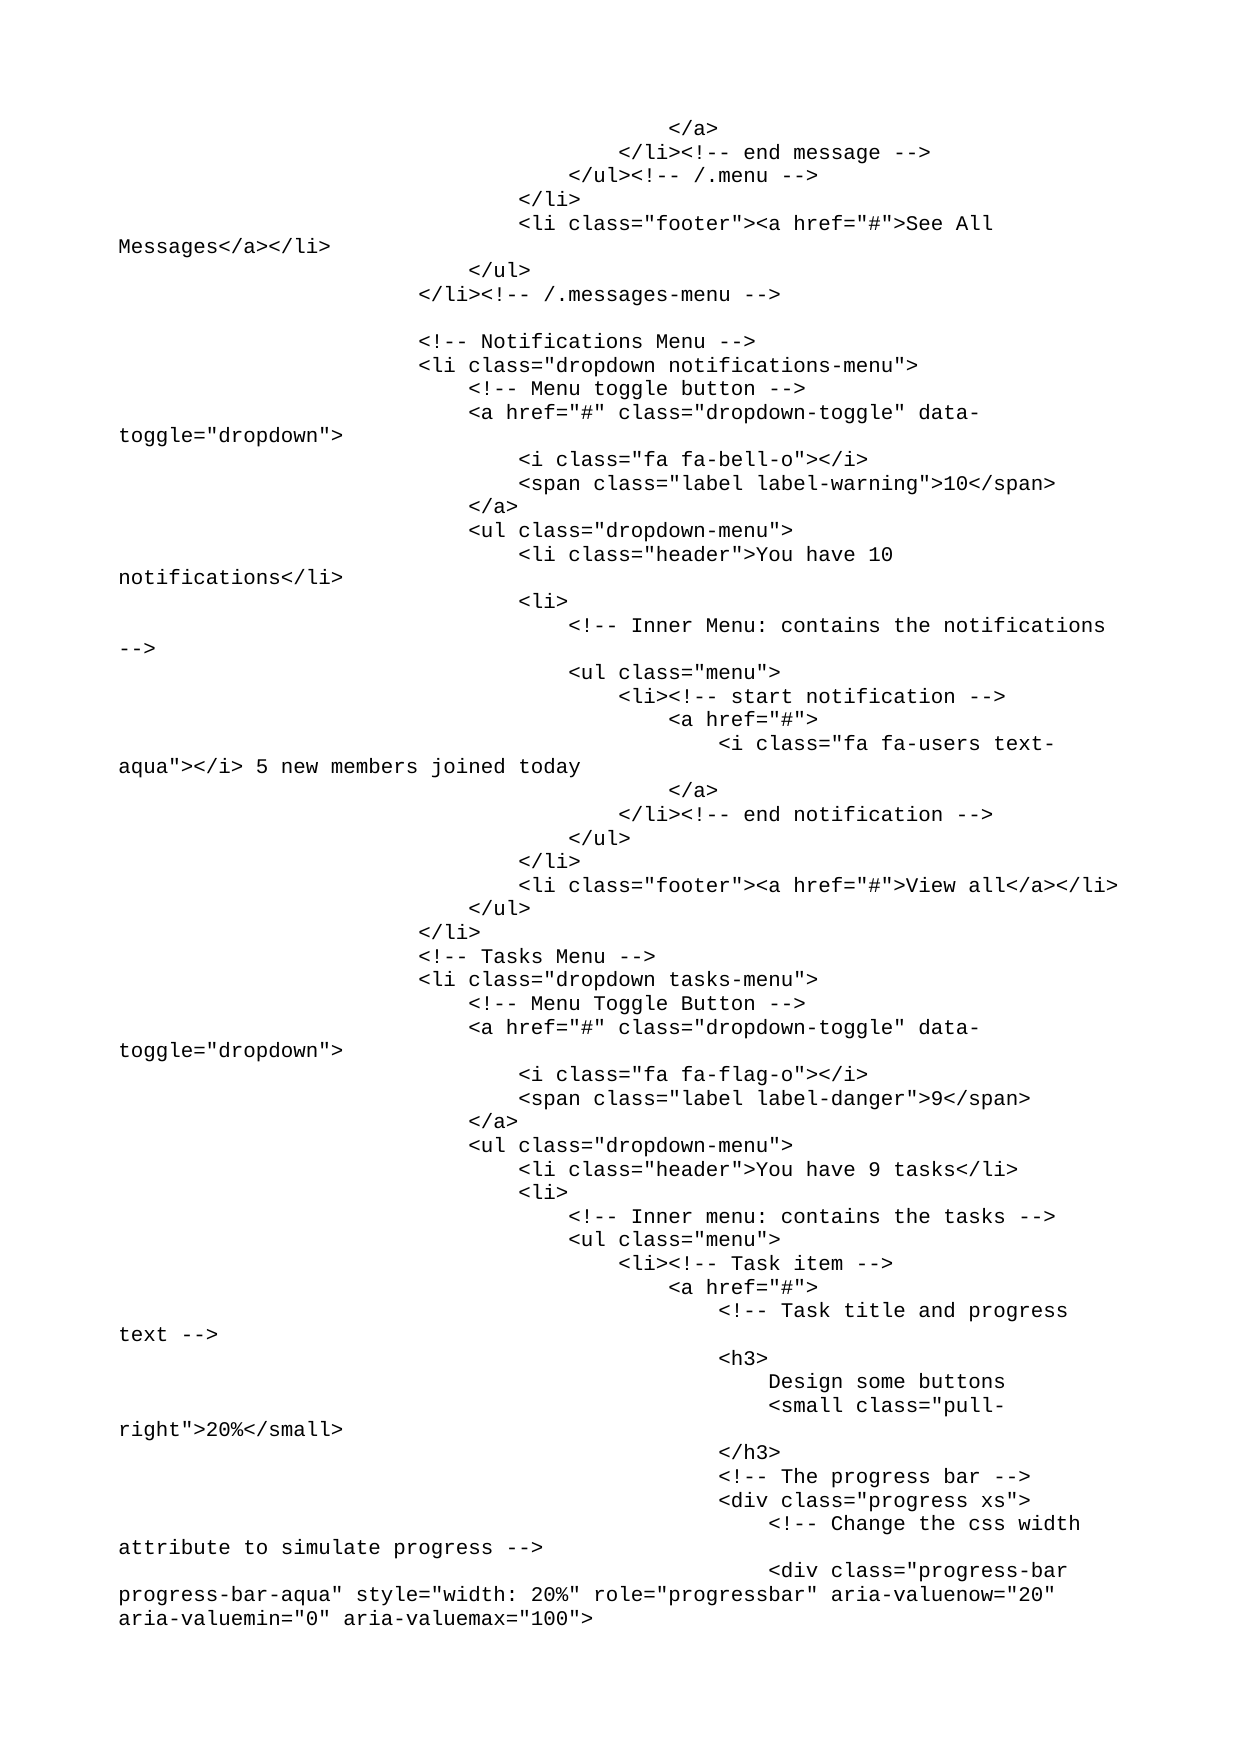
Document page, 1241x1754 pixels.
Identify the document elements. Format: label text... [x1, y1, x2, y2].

text <ul class="menu"> [118, 1229, 1122, 1253]
text </li> [118, 922, 1122, 946]
text <a href="#"> [118, 709, 1122, 733]
text <h3> [118, 1348, 1122, 1371]
text <div class="progress xs"> [118, 1489, 1122, 1513]
text <i class="fa fa-flag-o"></i> [118, 1064, 1122, 1088]
text </a> [118, 496, 1122, 520]
text </ul><!-- /.menu --> [118, 165, 1122, 189]
text <li class="header">You have 10 notifications</li> [118, 544, 1122, 591]
text <ul class="dropdown-menu"> [118, 520, 1122, 544]
text <li><!-- start notification --> [118, 686, 1122, 709]
text </ul> [118, 898, 1122, 922]
text <a href="#"> [118, 1277, 1122, 1300]
text <li> [118, 591, 1122, 615]
text <a href="#" class="dropdown-toggle" data-toggle="dropdown"> [118, 1017, 1122, 1064]
text <li class="footer"><a href="#">See All Messages</a></li> [118, 213, 1122, 260]
text <span class="label label-danger">9</span> [118, 1088, 1122, 1111]
text </a> [118, 118, 1122, 142]
text <li class="dropdown tasks-menu"> [118, 969, 1122, 993]
text <i class="fa fa-users text-aqua"></i> 5 new members joined today [118, 733, 1122, 780]
text <div class="progress-bar progress-bar-aqua" style="width: 20%" role="progressbar" aria-valuenow="20" aria-valuemin="0" aria-valuemax="100"> [118, 1561, 1122, 1631]
text <ul class="dropdown-menu"> [118, 1135, 1122, 1158]
text <!-- The progress bar --> [118, 1466, 1122, 1489]
text </h3> [118, 1442, 1122, 1466]
text <li><!-- Task item --> [118, 1253, 1122, 1277]
text </ul> [118, 827, 1122, 851]
text <li class="dropdown notifications-menu"> [118, 354, 1122, 378]
text </li><!-- end message --> [118, 142, 1122, 165]
text <ul class="menu"> [118, 662, 1122, 686]
text </li> [118, 189, 1122, 213]
text Design some buttons [118, 1371, 1122, 1395]
text <!-- Notifications Menu --> [118, 331, 1122, 354]
text </li><!-- /.messages-menu --> [118, 284, 1122, 307]
text </li><!-- end notification --> [118, 804, 1122, 827]
text <span class="label label-warning">10</span> [118, 473, 1122, 496]
text <!-- Change the css width attribute to simulate progress --> [118, 1513, 1122, 1561]
text <!-- Tasks Menu --> [118, 946, 1122, 969]
text <small class="pull-right">20%</small> [118, 1395, 1122, 1442]
text <!-- Inner menu: contains the tasks --> [118, 1206, 1122, 1229]
text <li class="header">You have 9 tasks</li> [118, 1158, 1122, 1182]
text <li> [118, 1182, 1122, 1206]
text <!-- Menu toggle button --> [118, 378, 1122, 402]
text <a href="#" class="dropdown-toggle" data-toggle="dropdown"> [118, 402, 1122, 449]
text </li> [118, 851, 1122, 875]
text </ul> [118, 260, 1122, 284]
text <!-- Task title and progress text --> [118, 1300, 1122, 1348]
text <!-- Menu Toggle Button --> [118, 993, 1122, 1017]
text <li class="footer"><a href="#">View all</a></li> [118, 875, 1122, 898]
text <i class="fa fa-bell-o"></i> [118, 449, 1122, 473]
text <!-- Inner Menu: contains the notifications --> [118, 615, 1122, 662]
text </a> [118, 1111, 1122, 1135]
text </a> [118, 780, 1122, 804]
